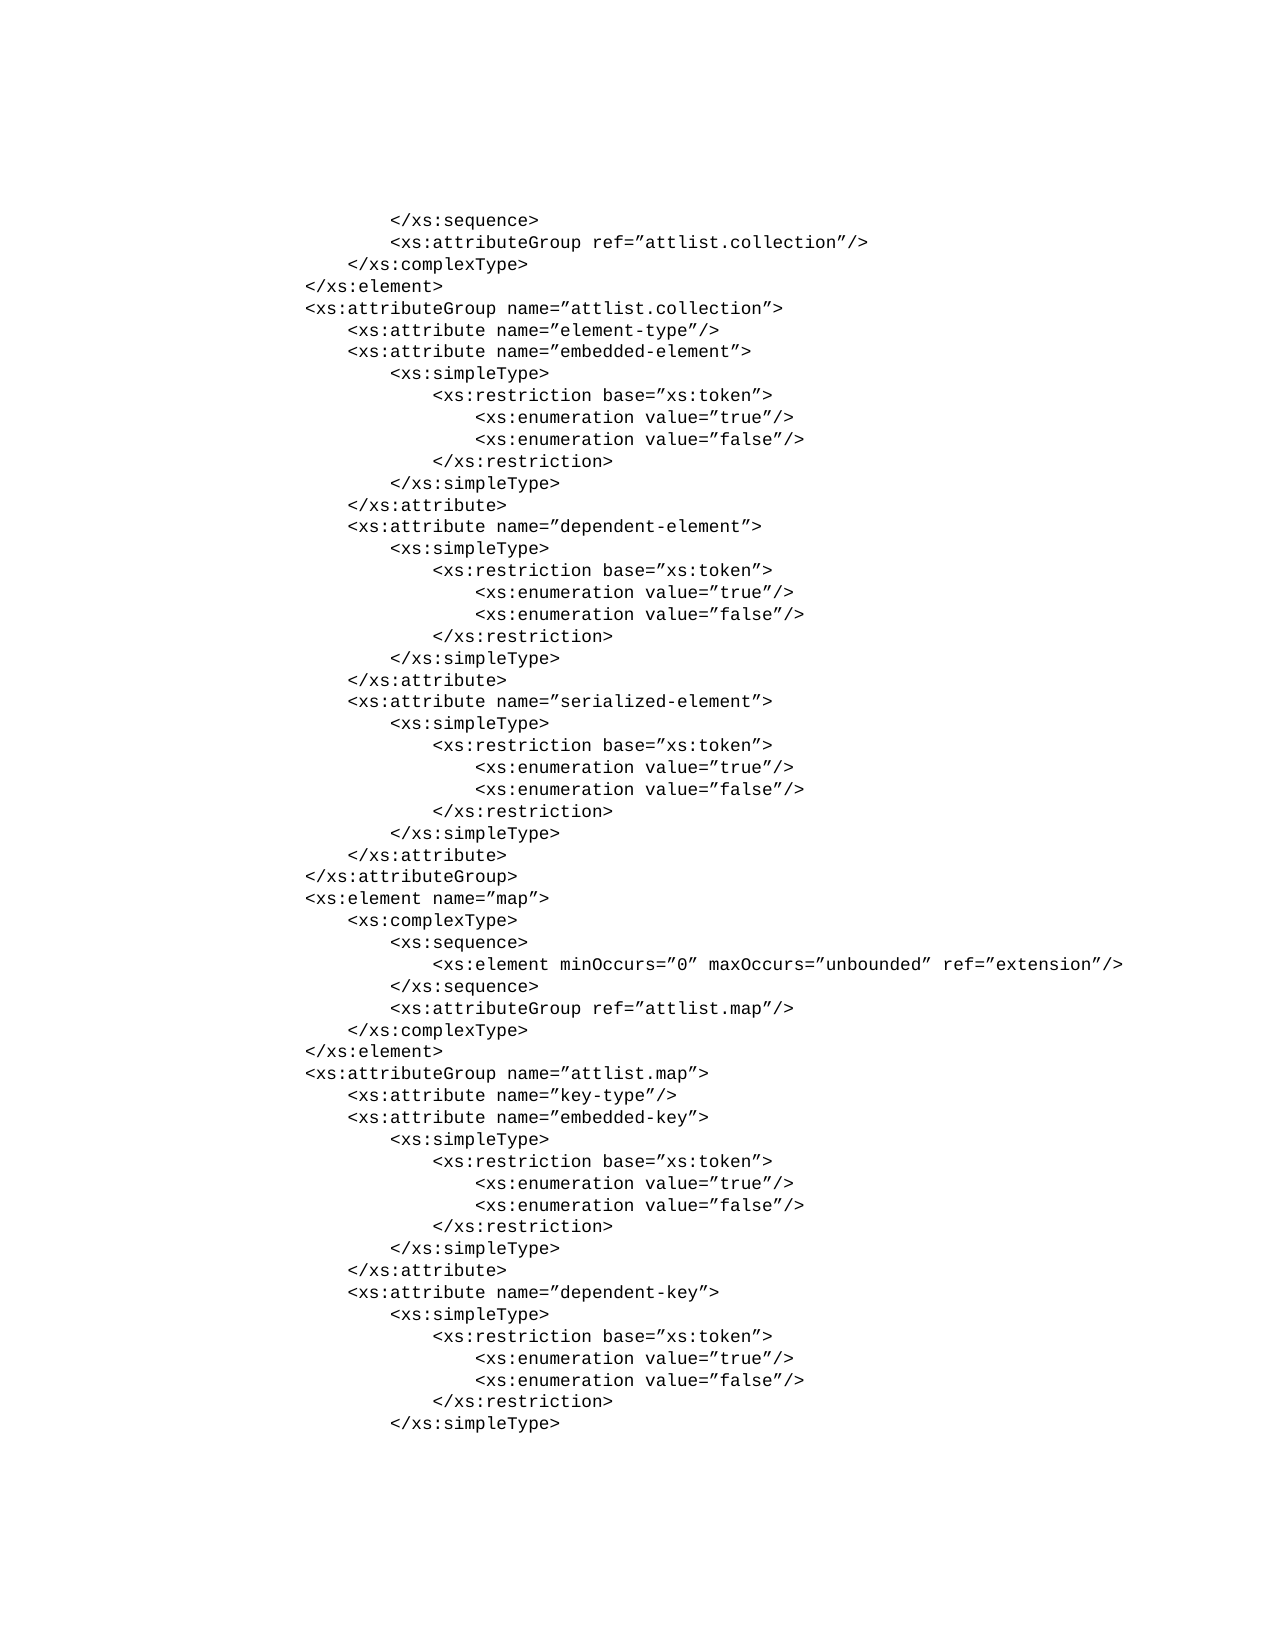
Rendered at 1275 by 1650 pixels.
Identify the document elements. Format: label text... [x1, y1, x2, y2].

text <xs:attributeGroup name=”attlist.collection”> [262, 297, 1125, 319]
text <xs:enumeration value=”false”/> [262, 429, 1125, 451]
text <xs:enumeration value=”true”/> [262, 582, 1125, 604]
text <xs:enumeration value=”true”/> [262, 1172, 1125, 1194]
text </xs:simpleType> [262, 1238, 1125, 1260]
text </xs:sequence> [262, 976, 1125, 997]
text <xs:attributeGroup ref=”attlist.collection”/> [262, 232, 1125, 254]
text <xs:enumeration value=”true”/> [262, 1347, 1125, 1369]
text <xs:simpleType> [262, 713, 1125, 735]
text </xs:attribute> [262, 669, 1125, 691]
text <xs:restriction base=”xs:token”> [262, 1326, 1125, 1347]
text <xs:enumeration value=”false”/> [262, 1194, 1125, 1216]
text <xs:restriction base=”xs:token”> [262, 1151, 1125, 1172]
text </xs:attribute> [262, 494, 1125, 516]
text </xs:restriction> [262, 626, 1125, 647]
text <xs:attributeGroup ref=”attlist.map”/> [262, 997, 1125, 1019]
text <xs:element minOccurs=”0” maxOccurs=”unbounded” ref=”extension”/> [262, 954, 1125, 976]
text </xs:restriction> [262, 451, 1125, 472]
text </xs:simpleType> [262, 1413, 1125, 1435]
text <xs:attributeGroup name=”attlist.map”> [262, 1063, 1125, 1085]
text <xs:enumeration value=”true”/> [262, 757, 1125, 779]
text <xs:attribute name=”element-type”/> [262, 319, 1125, 341]
text </xs:attribute> [262, 844, 1125, 866]
text <xs:attribute name=”dependent-element”> [262, 516, 1125, 538]
text <xs:restriction base=”xs:token”> [262, 385, 1125, 407]
text <xs:simpleType> [262, 538, 1125, 560]
text <xs:enumeration value=”false”/> [262, 1369, 1125, 1391]
text </xs:attributeGroup> [262, 866, 1125, 888]
text <xs:attribute name=”embedded-key”> [262, 1107, 1125, 1129]
text <xs:restriction base=”xs:token”> [262, 735, 1125, 757]
text </xs:complexType> [262, 1019, 1125, 1041]
text <xs:restriction base=”xs:token”> [262, 560, 1125, 582]
text <xs:attribute name=”dependent-key”> [262, 1282, 1125, 1304]
text </xs:element> [262, 276, 1125, 297]
text </xs:restriction> [262, 1216, 1125, 1238]
text <xs:attribute name=”serialized-element”> [262, 691, 1125, 713]
text <xs:complexType> [262, 910, 1125, 932]
text <xs:enumeration value=”false”/> [262, 779, 1125, 801]
text <xs:attribute name=”key-type”/> [262, 1085, 1125, 1107]
text </xs:simpleType> [262, 647, 1125, 669]
text </xs:simpleType> [262, 822, 1125, 844]
text <xs:attribute name=”embedded-element”> [262, 341, 1125, 363]
text </xs:attribute> [262, 1260, 1125, 1282]
text <xs:enumeration value=”false”/> [262, 604, 1125, 626]
text <xs:enumeration value=”true”/> [262, 407, 1125, 429]
text <xs:element name=”map”> [262, 888, 1125, 910]
text </xs:simpleType> [262, 472, 1125, 494]
text </xs:element> [262, 1041, 1125, 1063]
text <xs:simpleType> [262, 1129, 1125, 1151]
text <xs:simpleType> [262, 363, 1125, 385]
text </xs:restriction> [262, 1391, 1125, 1413]
text </xs:complexType> [262, 254, 1125, 276]
text <xs:simpleType> [262, 1304, 1125, 1326]
text </xs:restriction> [262, 801, 1125, 822]
text <xs:sequence> [262, 932, 1125, 954]
text </xs:sequence> [262, 210, 1125, 232]
